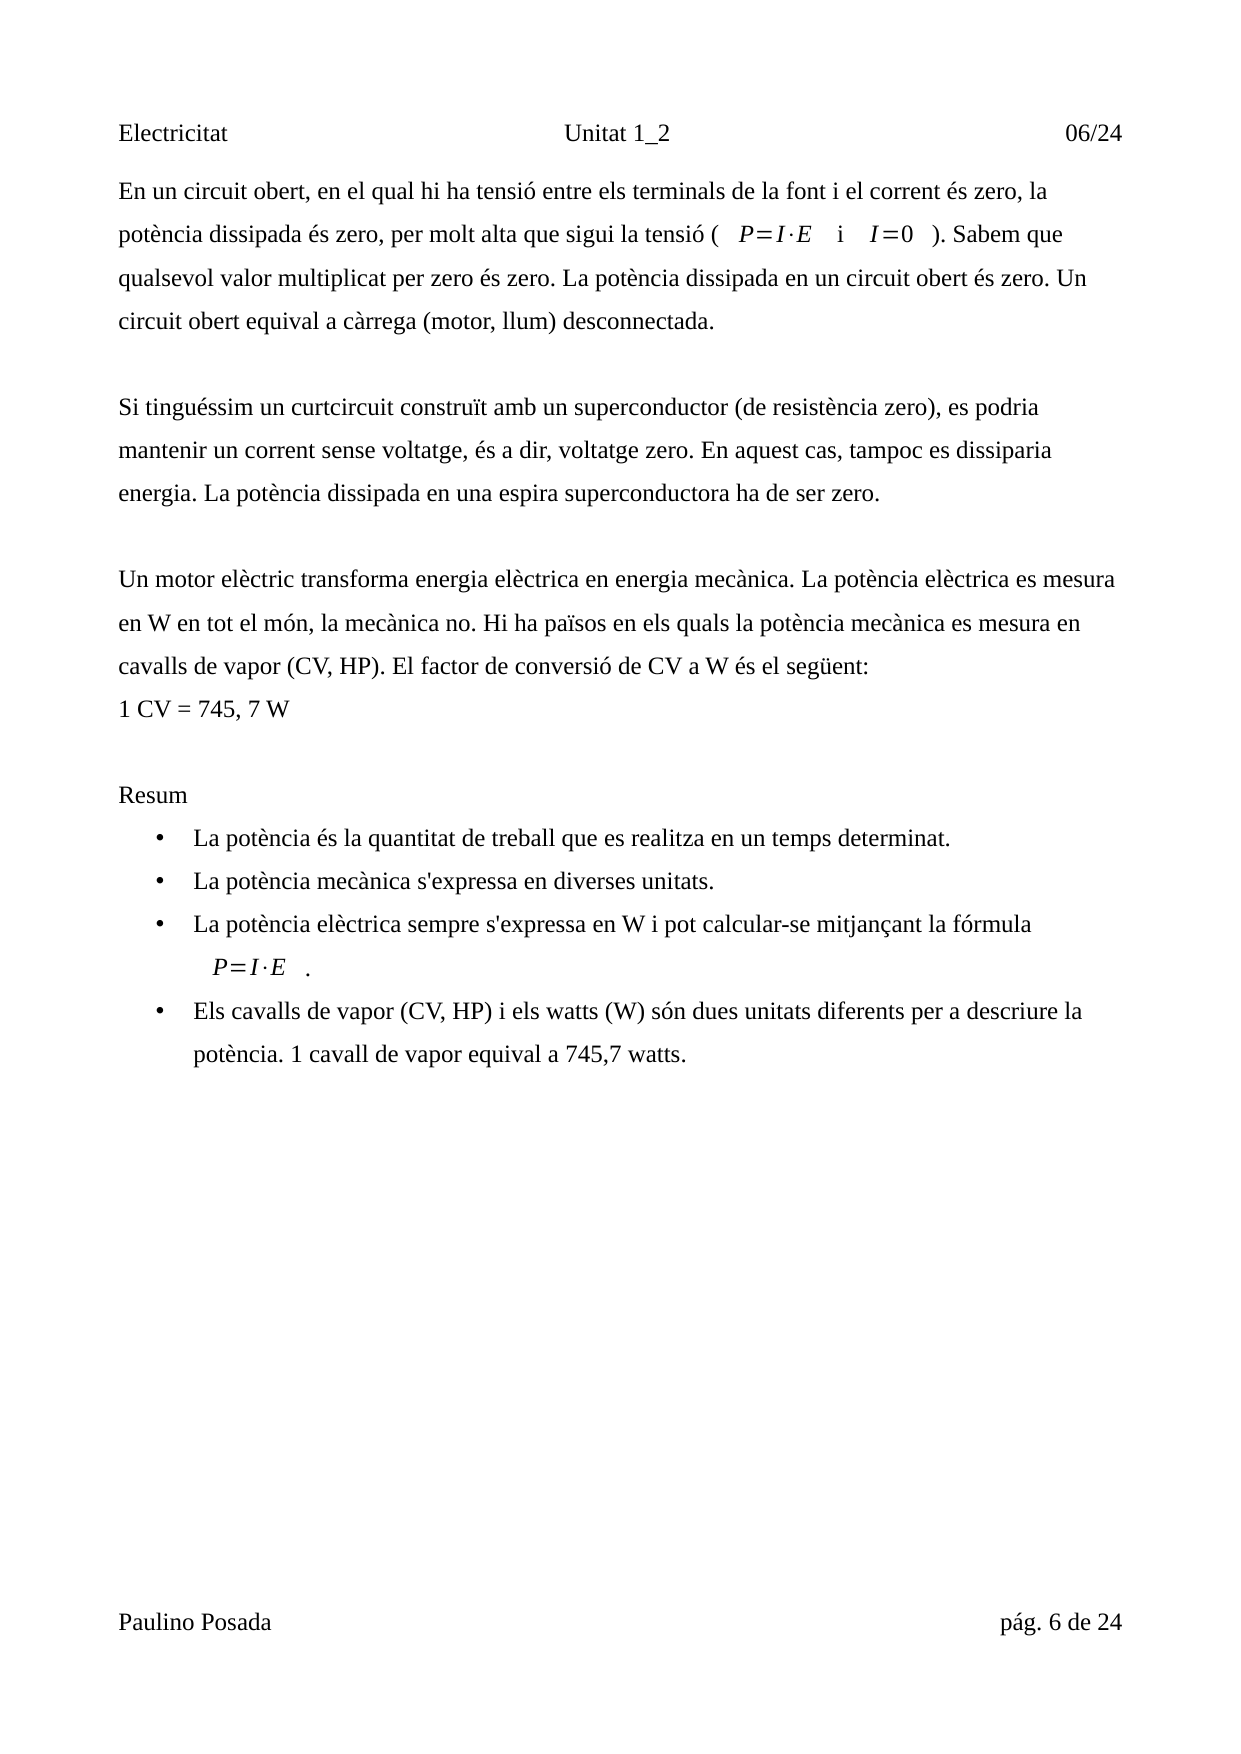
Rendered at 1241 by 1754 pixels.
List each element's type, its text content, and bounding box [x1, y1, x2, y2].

list Els cavalls de vapor (CV, HP) i els watts (W) són dues unitats diferents per a descriure la potència. 1 cavall de vapor equival a 745,7 watts. [156, 996, 1122, 1068]
text 1 CV = 745, 7 W [118, 694, 1122, 723]
list La potència és la quantitat de treball que es realitza en un temps determinat. [156, 823, 1122, 852]
text Resum [118, 780, 1122, 809]
list La potència mecànica s'expressa en diverses unitats. [156, 866, 1122, 895]
list La potència elèctrica sempre s'expressa en W i pot calcular-se mitjançant la fórmula. [156, 909, 1122, 981]
text Si tinguéssim un curtcircuit construït amb un superconductor (de resistència zero), es podria mantenir un corrent sense voltatge, és a dir, voltatge zero. En aquest cas, tampoc es dissiparia energia. La potència dissipada en una espira superconductora ha de ser zero. [118, 392, 1122, 507]
text Un motor elèctric transforma energia elèctrica en energia mecànica. La potència elèctrica es mesura en W en tot el món, la mecànica no. Hi ha països en els quals la potència mecànica es mesura en cavalls de vapor (CV, HP). El factor de conversió de CV a W és el següent: [118, 564, 1122, 679]
text En un circuit obert, en el qual hi ha tensió entre els terminals de la font i el corrent és zero, la potència dissipada és zero, per molt alta que sigui la tensió ( i ). Sabem que qualsevol valor multiplicat per zero és zero. La potència dissipada en un circuit obert és zero. Un circuit obert equival a càrrega (motor, llum) desconnectada. [118, 176, 1122, 334]
